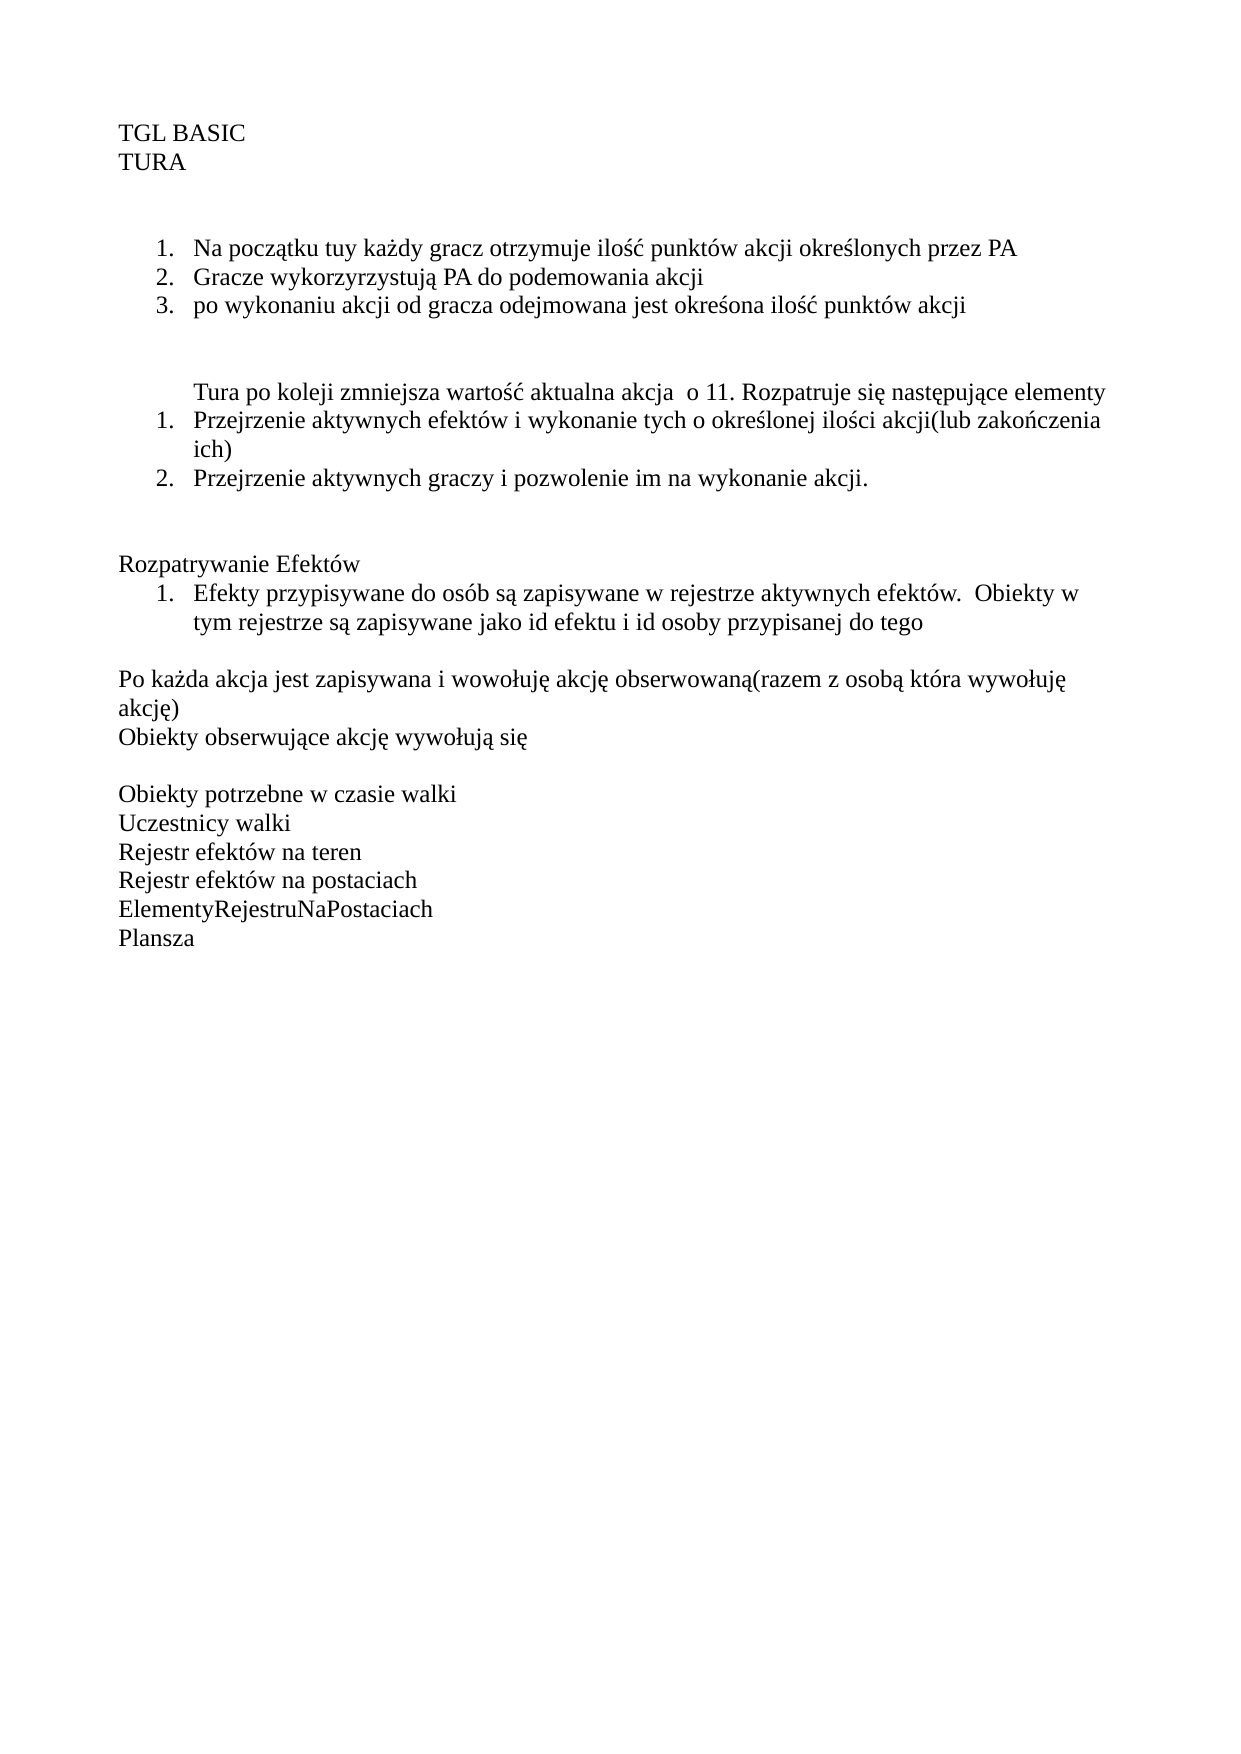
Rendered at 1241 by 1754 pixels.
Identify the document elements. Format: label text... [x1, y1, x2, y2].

text TURA [118, 147, 1122, 176]
list Gracze wykorzyrzystują PA do podemowania akcji [156, 262, 1122, 291]
text TGL BASIC [118, 118, 1122, 147]
text Plansza [118, 923, 1122, 952]
text ElementyRejestruNaPostaciach [118, 894, 1122, 923]
text Rejestr efektów na postaciach [118, 866, 1122, 894]
list Tura po koleji zmniejsza wartość aktualna akcja o 11. Rozpatruje się następujące elementy [156, 377, 1122, 406]
text Rejestr efektów na teren [118, 837, 1122, 866]
list Przejrzenie aktywnych graczy i pozwolenie im na wykonanie akcji. [156, 463, 1122, 492]
text Obiekty potrzebne w czasie walki [118, 779, 1122, 808]
list po wykonaniu akcji od gracza odejmowana jest okreśona ilość punktów akcji [156, 291, 1122, 319]
text Rozpatrywanie Efektów [118, 549, 1122, 578]
list Efekty przypisywane do osób są zapisywane w rejestrze aktywnych efektów. Obiekty w tym rejestrze są zapisywane jako id efektu i id osoby przypisanej do tego [156, 578, 1122, 636]
text Po każda akcja jest zapisywana i wowołuję akcję obserwowaną(razem z osobą która wywołuję akcję) [118, 664, 1122, 722]
text Uczestnicy walki [118, 808, 1122, 837]
list Przejrzenie aktywnych efektów i wykonanie tych o określonej ilości akcji(lub zakończenia ich) [156, 406, 1122, 463]
list Na początku tuy każdy gracz otrzymuje ilość punktów akcji określonych przez PA [156, 233, 1122, 262]
text Obiekty obserwujące akcję wywołują się [118, 722, 1122, 751]
